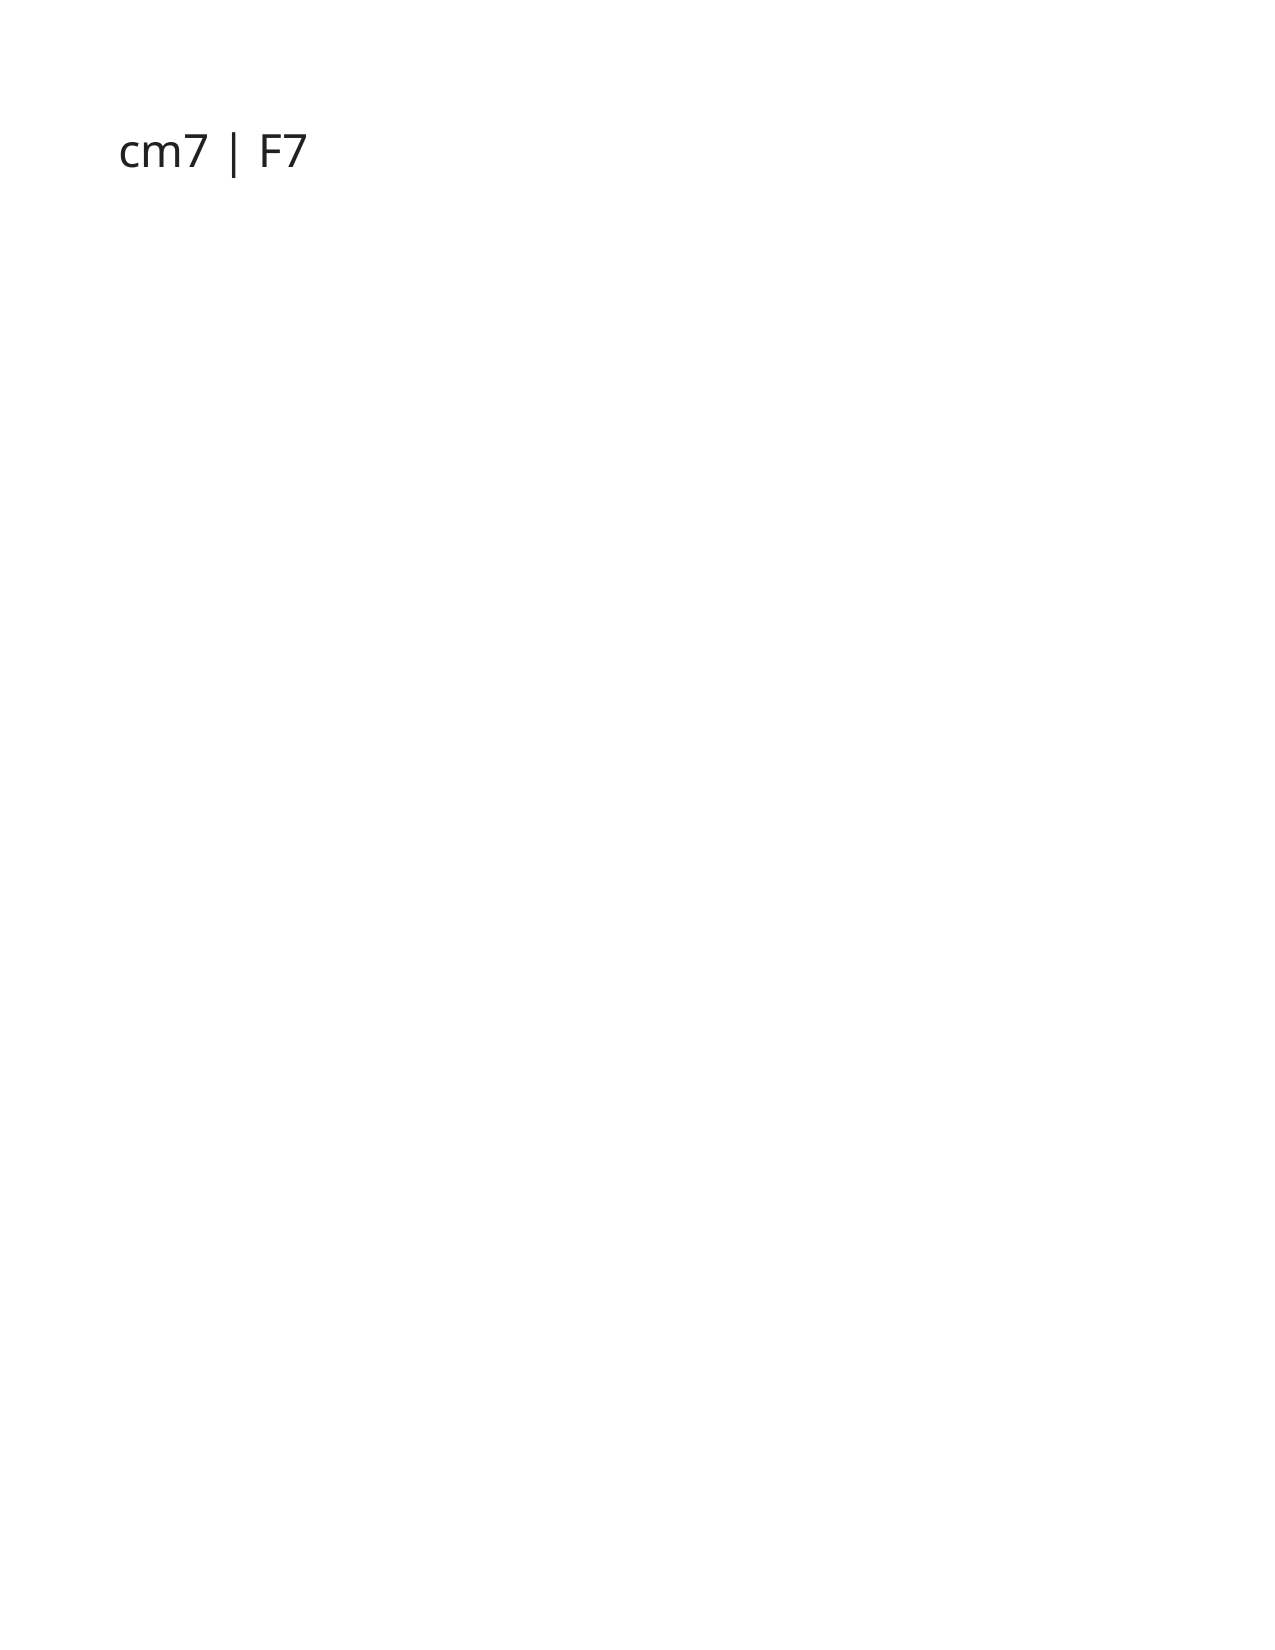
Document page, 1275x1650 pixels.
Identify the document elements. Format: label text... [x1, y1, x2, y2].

text cm7 | F7 [118, 118, 1157, 181]
